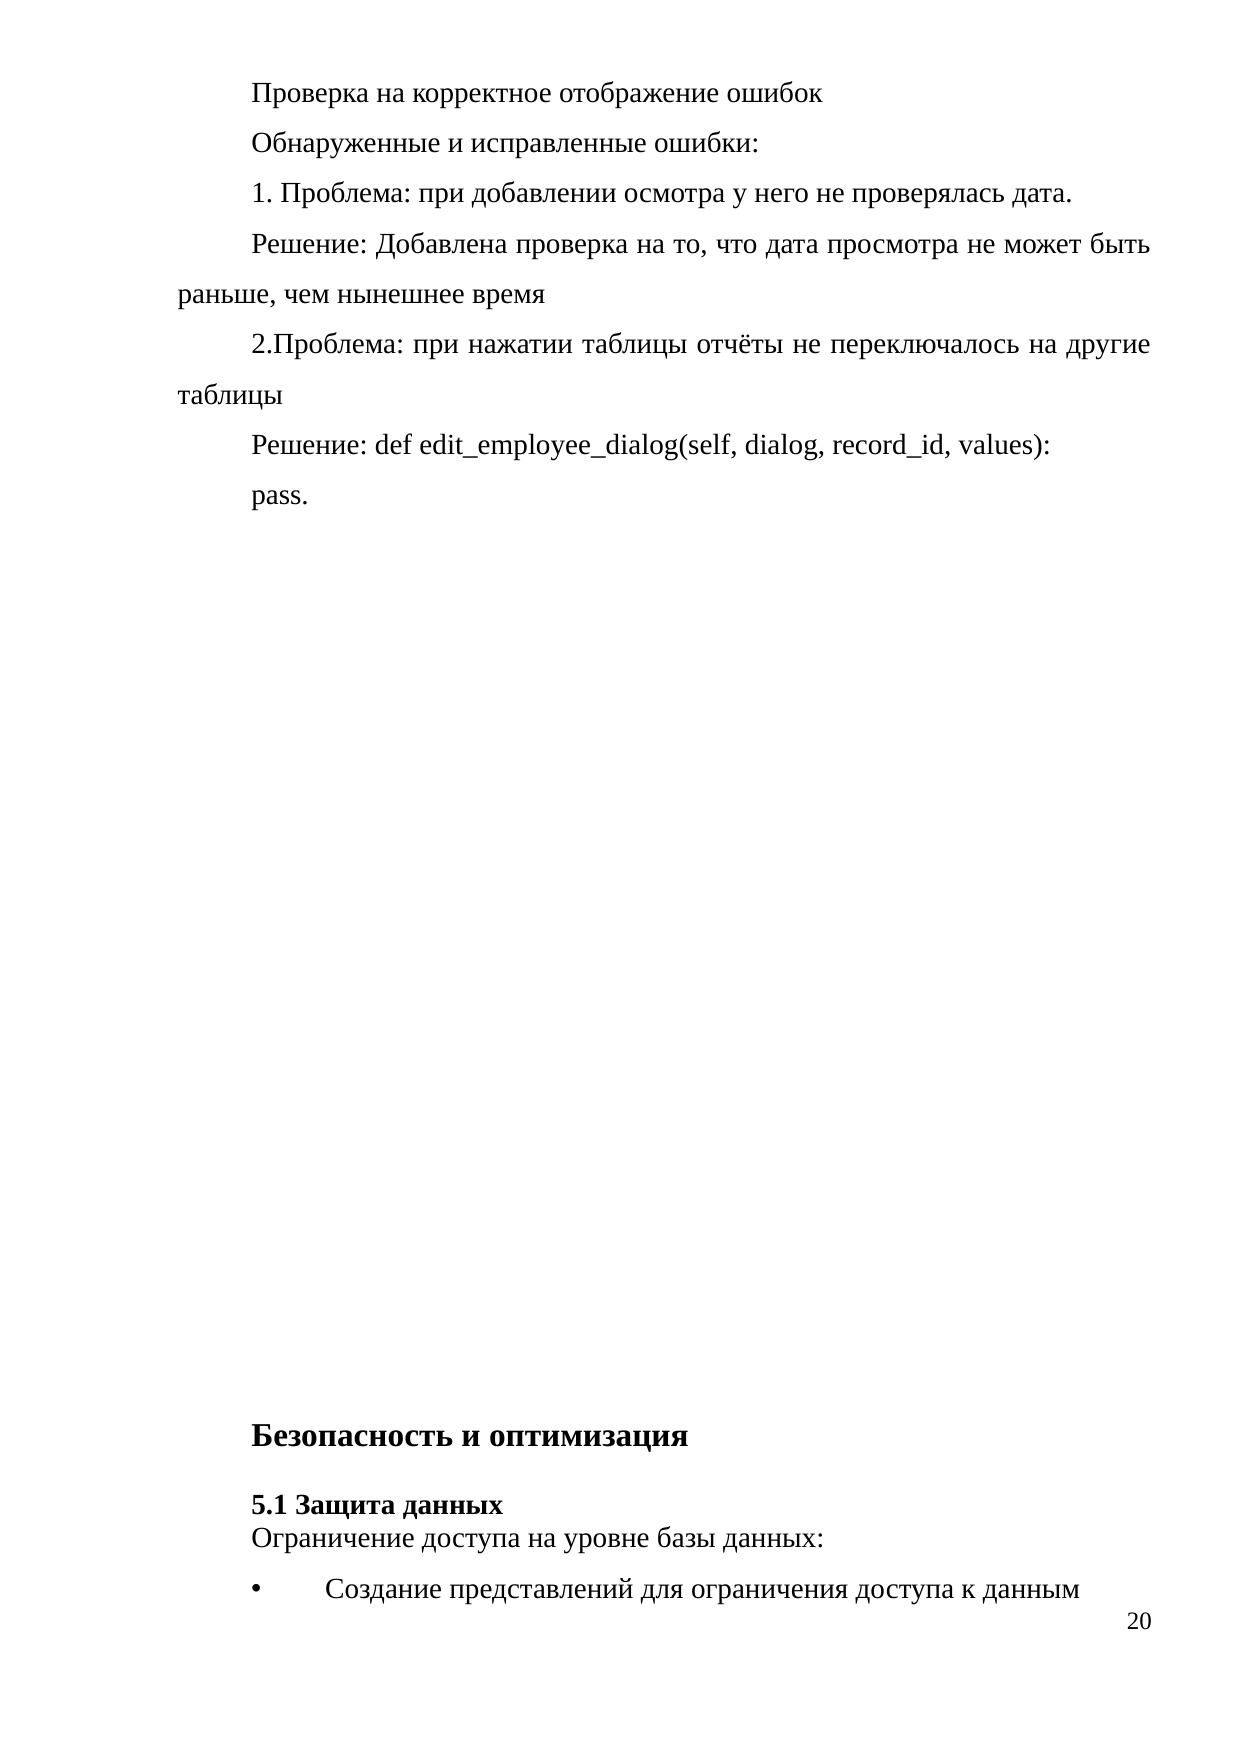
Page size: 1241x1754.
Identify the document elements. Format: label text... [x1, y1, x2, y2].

text Решение: Добавлена проверка на то, что дата просмотра не может быть раньше, чем нынешнее время [177, 226, 1152, 310]
text pass. [177, 477, 1152, 511]
text Ограничение доступа на уровне базы данных: [177, 1521, 1152, 1554]
text Проверка на корректное отображение ошибок [177, 75, 1152, 108]
list Создание представлений для ограничения доступа к данным [177, 1571, 1152, 1604]
subtitle 5.1 Защита данных [177, 1487, 1152, 1521]
text Обнаруженные и исправленные ошибки: [177, 125, 1152, 159]
text Решение: def edit_employee_dialog(self, dialog, record_id, values): [177, 427, 1152, 461]
text 1. Проблема: при добавлении осмотра у него не проверялась дата. [177, 176, 1152, 209]
subtitle Безопасность и оптимизация [177, 1415, 1152, 1454]
text 2.Проблема: при нажатии таблицы отчёты не переключалось на другие таблицы [177, 327, 1152, 410]
